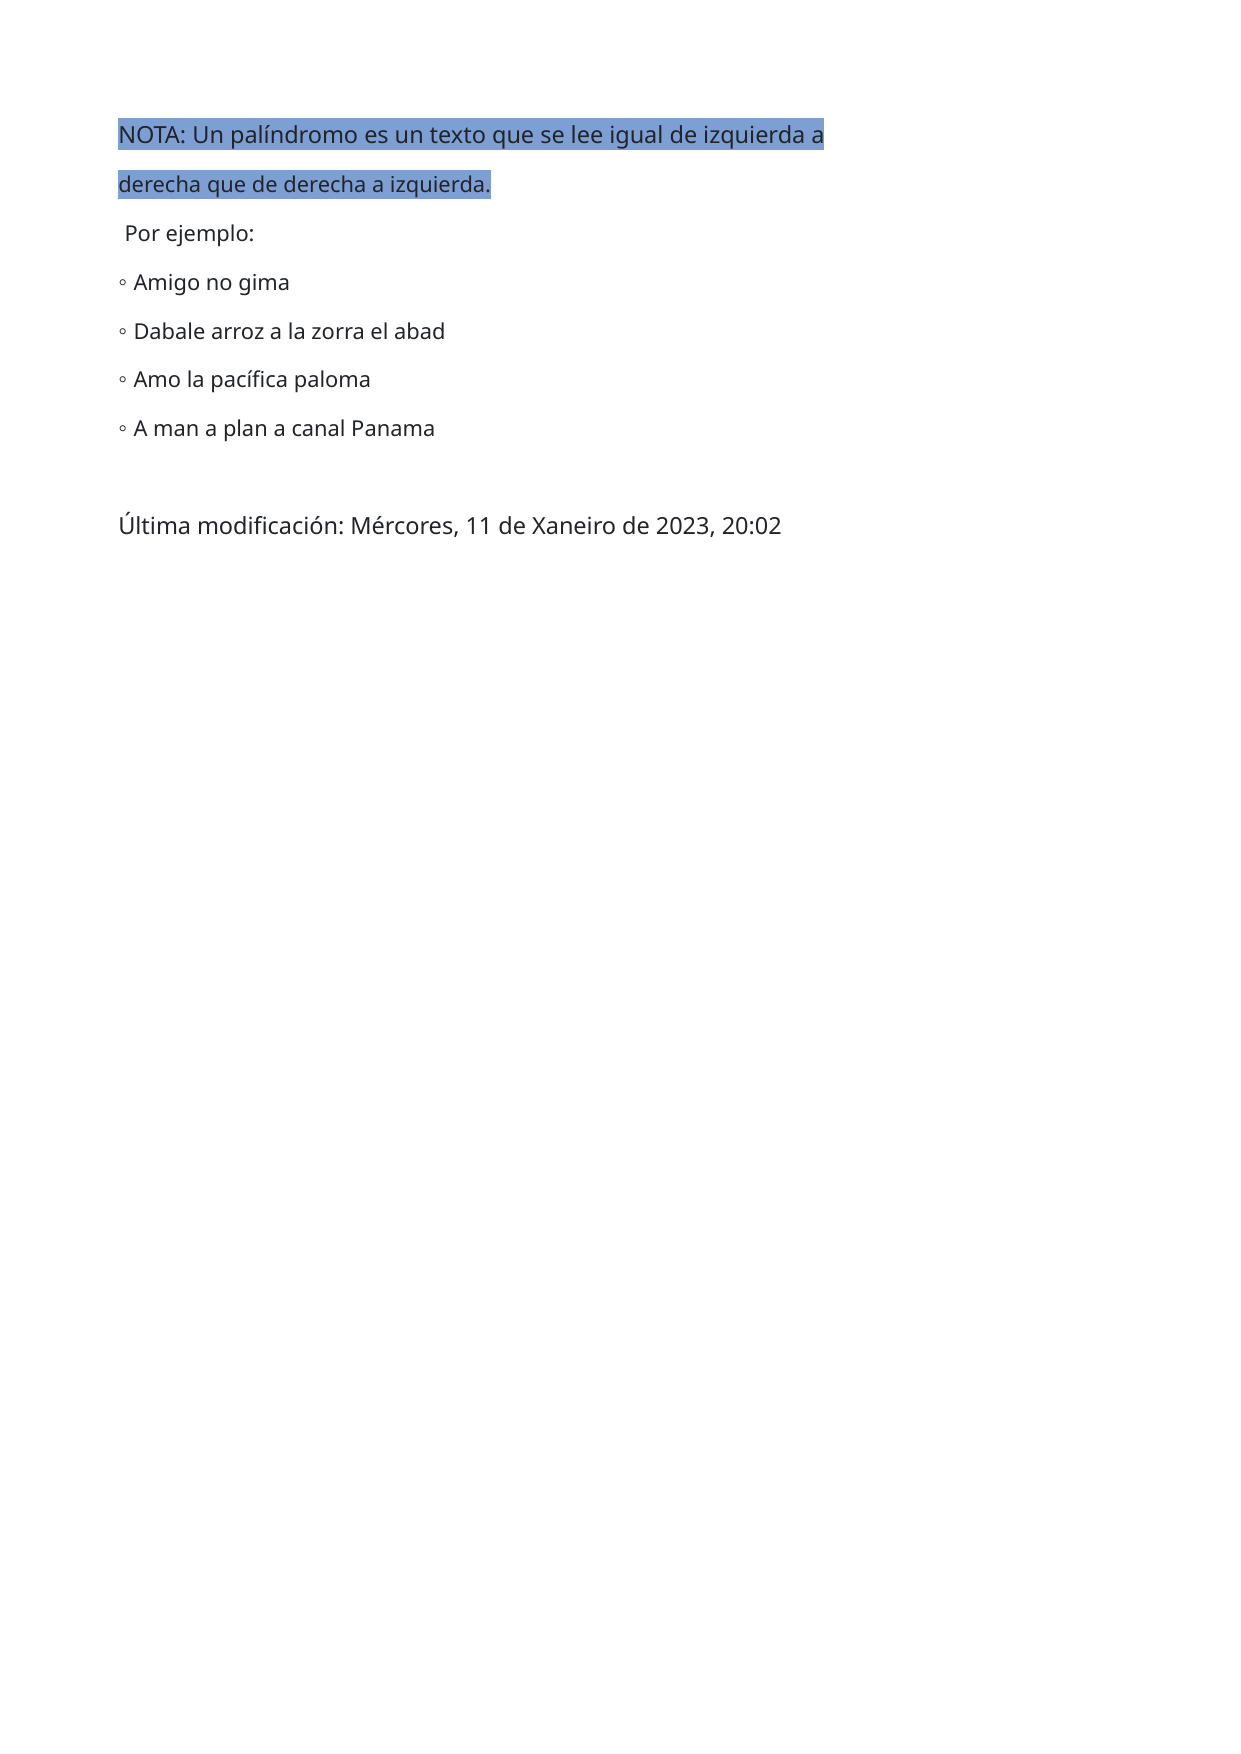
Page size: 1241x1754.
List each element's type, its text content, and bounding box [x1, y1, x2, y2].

text Última modificación: Mércores, 11 de Xaneiro de 2023, 20:02 [118, 509, 1122, 542]
text ◦ Amigo no gima [118, 267, 1122, 297]
text NOTA: Un palíndromo es un texto que se lee igual de izquierda a [118, 118, 1122, 150]
text ◦ Amo la pacífica paloma [118, 364, 1122, 394]
text ◦ A man a plan a canal Panama [118, 413, 1122, 443]
text Por ejemplo: [118, 218, 1122, 248]
text derecha que de derecha a izquierda. [118, 169, 1122, 199]
text ◦ Dabale arroz a la zorra el abad [118, 316, 1122, 346]
